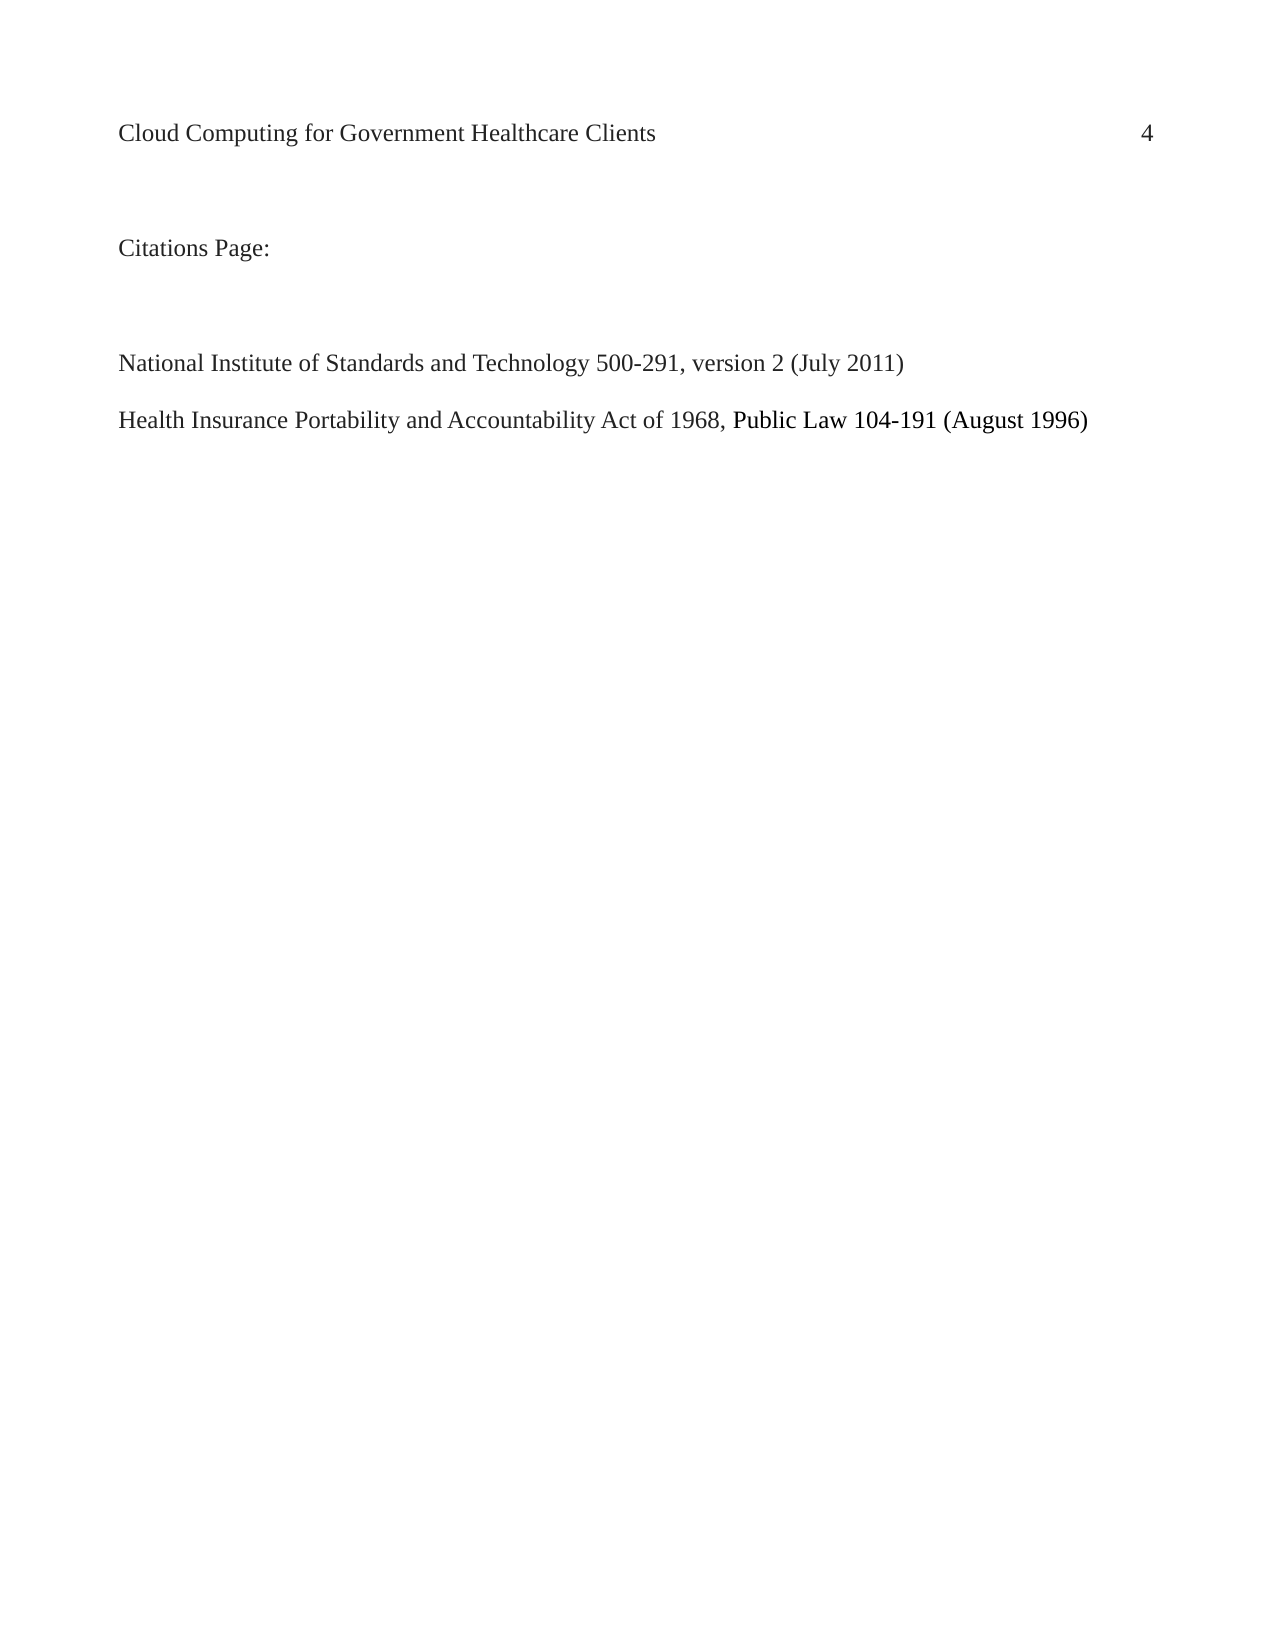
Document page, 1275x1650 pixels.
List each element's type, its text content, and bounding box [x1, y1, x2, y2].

text Citations Page: [118, 233, 1157, 262]
text Cloud Computing for Government Healthcare Clients 4 [118, 118, 1157, 147]
text National Institute of Standards and Technology 500-291, version 2 (July 2011) [118, 348, 1157, 377]
text Health Insurance Portability and Accountability Act of 1968, Public Law 104-191 (August 1996) [118, 406, 1157, 434]
